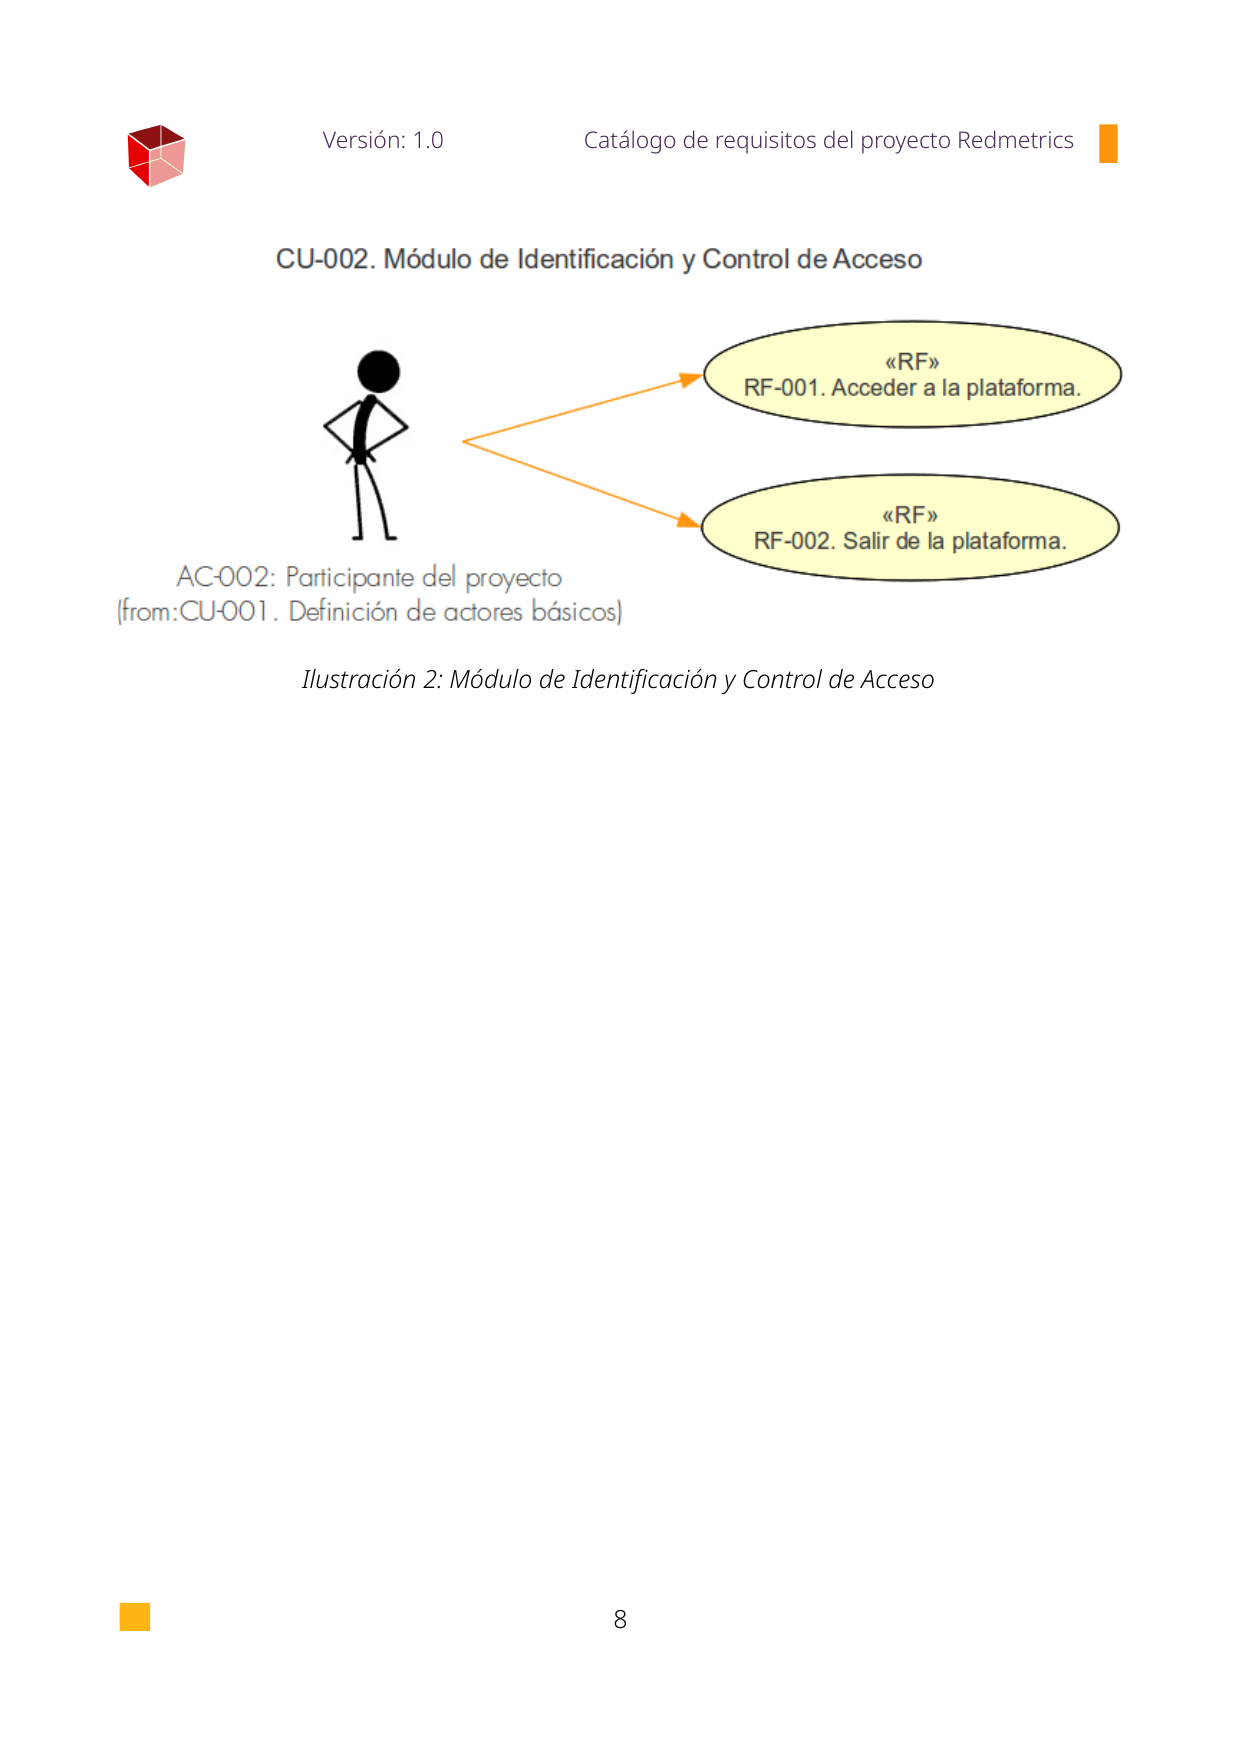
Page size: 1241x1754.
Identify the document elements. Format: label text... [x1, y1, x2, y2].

picture [118, 237, 1123, 628]
text Ilustración 2: Módulo de Identificación y Control de Acceso [118, 628, 1122, 695]
picture [123, 123, 189, 189]
